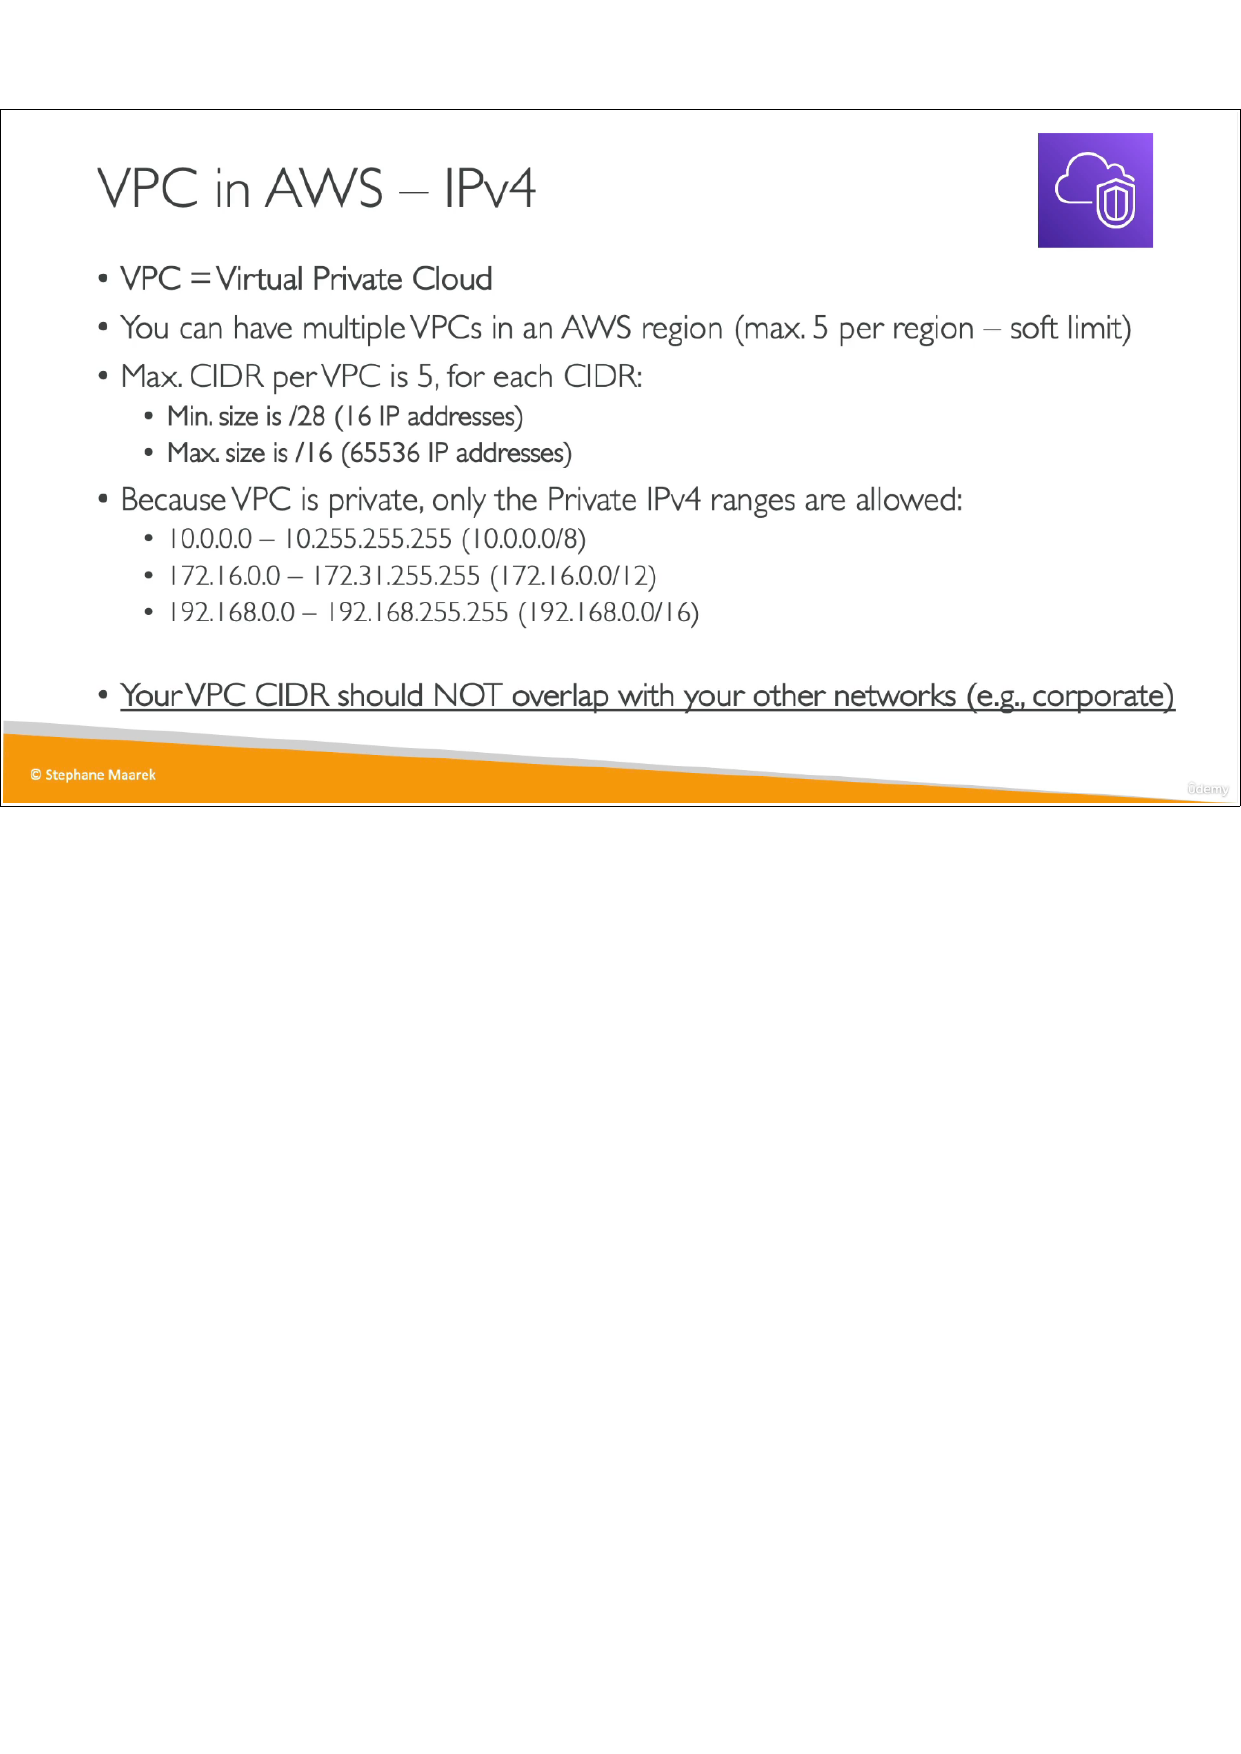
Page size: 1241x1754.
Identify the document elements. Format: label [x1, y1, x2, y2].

picture [3, 112, 1238, 803]
